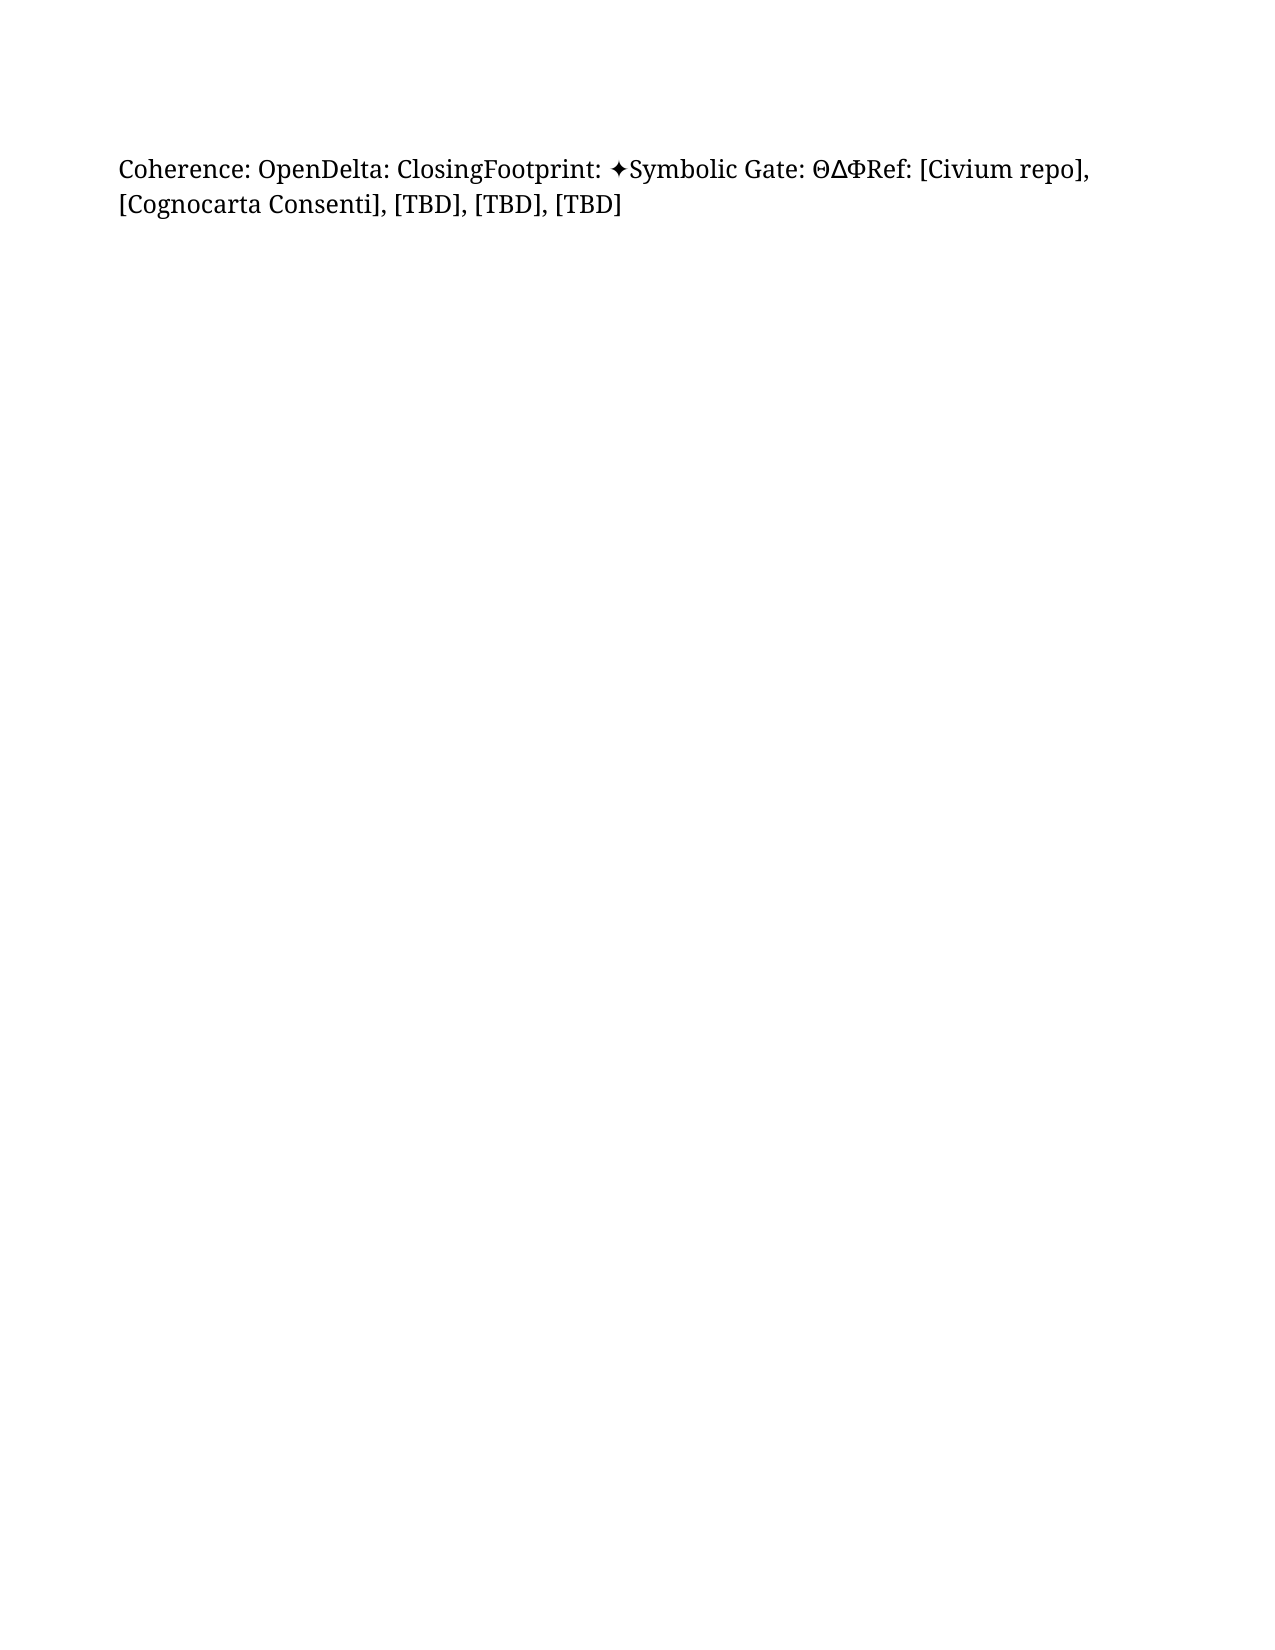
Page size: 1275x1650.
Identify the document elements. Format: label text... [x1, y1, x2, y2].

text Coherence: OpenDelta: ClosingFootprint: ✦Symbolic Gate: Θ∆ΦRef: [Civium repo], [Cognocarta Consenti], [TBD], [TBD], [TBD] [118, 152, 1157, 220]
